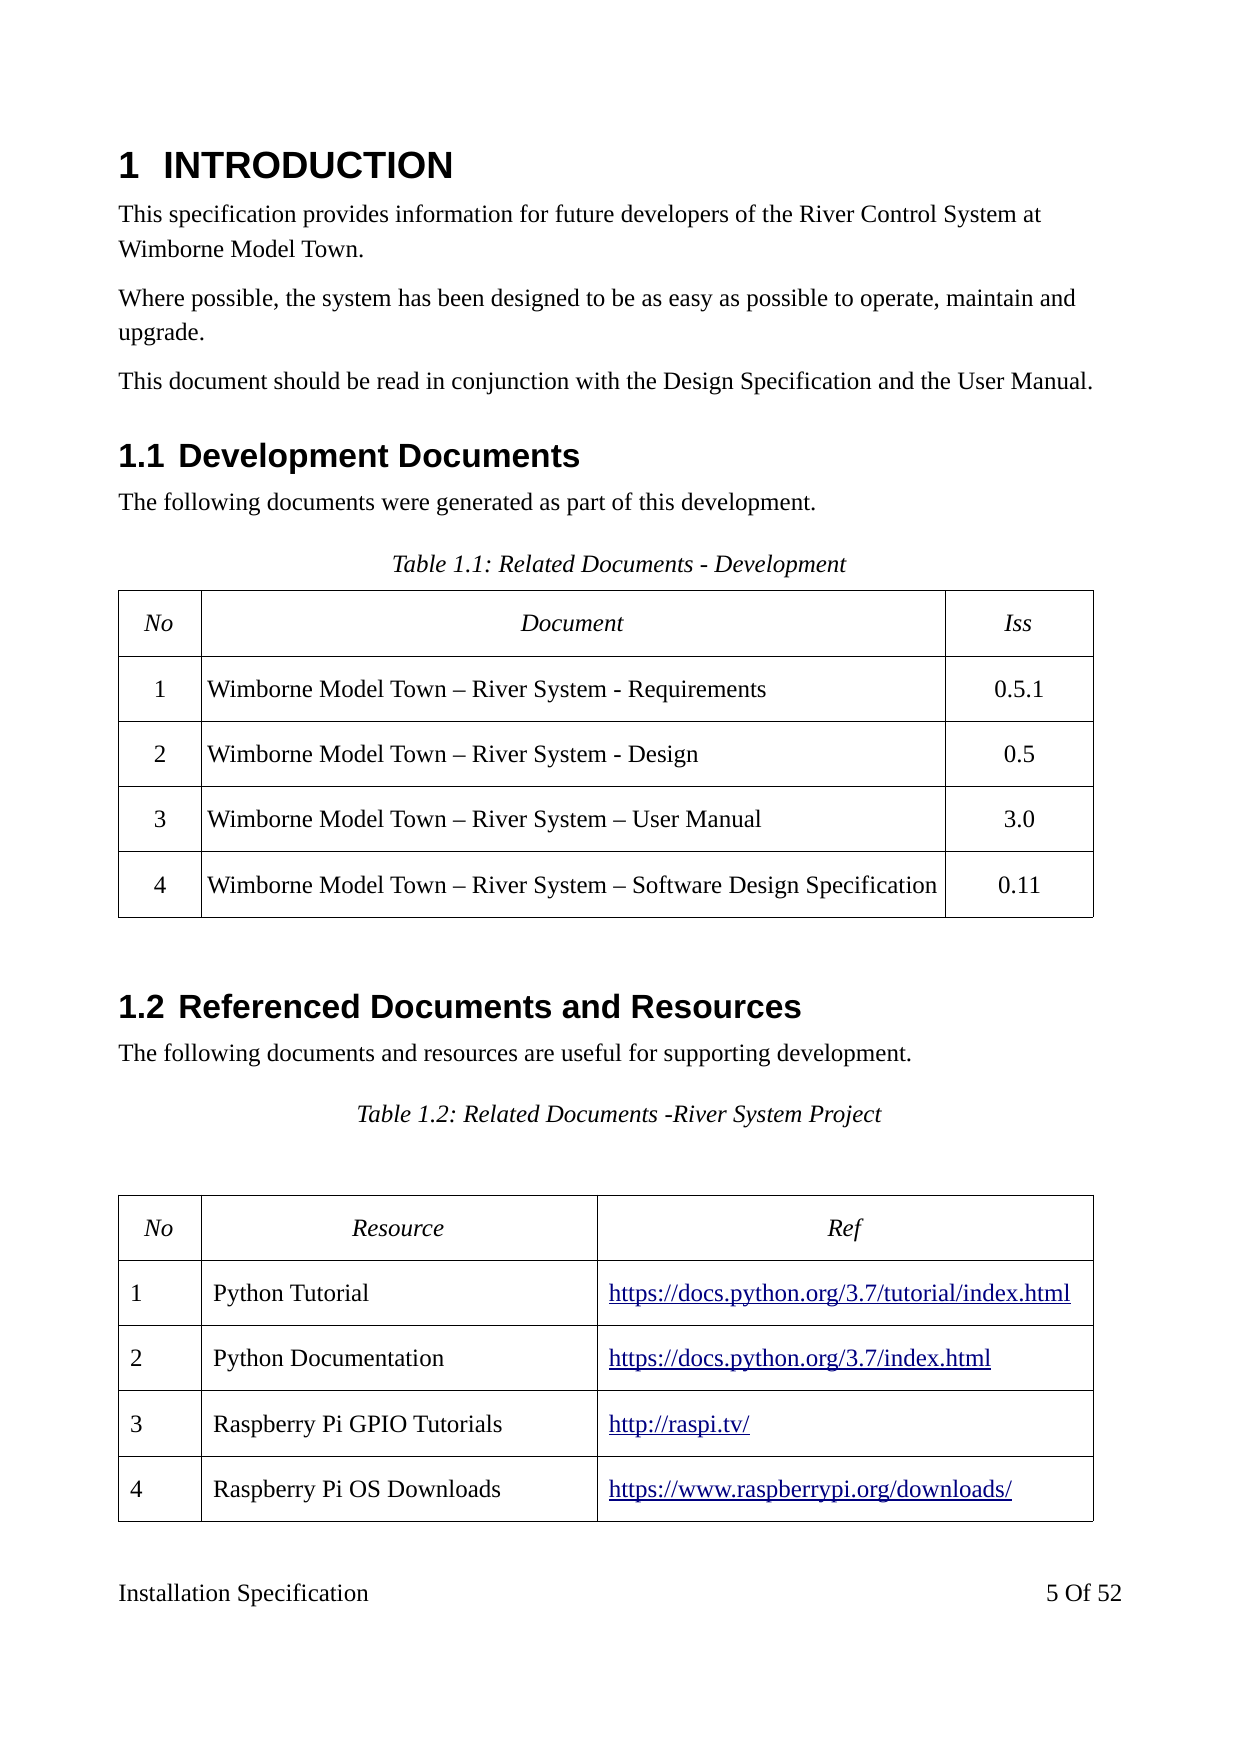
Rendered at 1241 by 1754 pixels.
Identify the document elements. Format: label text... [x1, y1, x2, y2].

table_cell Raspberry Pi OS Downloads [202, 1457, 597, 1521]
text Where possible, the system has been designed to be as easy as possible to operate, maintain and upgrade. [118, 283, 1122, 346]
table_cell https://docs.python.org/3.7/tutorial/index.html [598, 1261, 1093, 1325]
table_cell 2 [119, 1326, 201, 1390]
table_header Resource [202, 1196, 597, 1260]
table_cell 4 [119, 852, 201, 917]
table_cell 0.5 [946, 722, 1093, 786]
text Table 1.1: Related Documents - Development [118, 549, 1122, 578]
table_cell https://docs.python.org/3.7/index.html [598, 1326, 1093, 1390]
text The following documents were generated as part of this development. [118, 487, 1122, 516]
table_header No [119, 1196, 201, 1260]
text This specification provides information for future developers of the River Control System at Wimborne Model Town. [118, 199, 1122, 262]
table_header No [119, 591, 201, 656]
table_cell 3 [119, 1391, 201, 1456]
table_cell 1 [119, 1261, 201, 1325]
table_cell 3 [119, 787, 201, 851]
table_cell Wimborne Model Town – River System – Software Design Specification [202, 852, 945, 917]
table_cell http://raspi.tv/ [598, 1391, 1093, 1456]
table_cell Raspberry Pi GPIO Tutorials [202, 1391, 597, 1456]
table_cell Python Documentation [202, 1326, 597, 1390]
table_cell 3.0 [946, 787, 1093, 851]
subtitle INTRODUCTION [118, 143, 1122, 187]
text This document should be read in conjunction with the Design Specification and the User Manual. [118, 366, 1122, 395]
table_cell 4 [119, 1457, 201, 1521]
table_cell Wimborne Model Town – River System - Design [202, 722, 945, 786]
table_cell 2 [119, 722, 201, 786]
table_header Iss [946, 591, 1093, 656]
table_cell https://www.raspberrypi.org/downloads/ [598, 1457, 1093, 1521]
table_cell 1 [119, 657, 201, 721]
table_cell 0.5.1 [946, 657, 1093, 721]
table_header Document [202, 591, 945, 656]
table_header Ref [598, 1196, 1093, 1260]
text The following documents and resources are useful for supporting development. [118, 1038, 1122, 1067]
table_cell Wimborne Model Town – River System – User Manual [202, 787, 945, 851]
text Table 1.2: Related Documents -River System Project [118, 1099, 1122, 1128]
subtitle Development Documents [118, 436, 1122, 475]
subtitle Referenced Documents and Resources [118, 987, 1122, 1025]
table_cell Wimborne Model Town – River System - Requirements [202, 657, 945, 721]
table_cell 0.11 [946, 852, 1093, 917]
table_cell Python Tutorial [202, 1261, 597, 1325]
